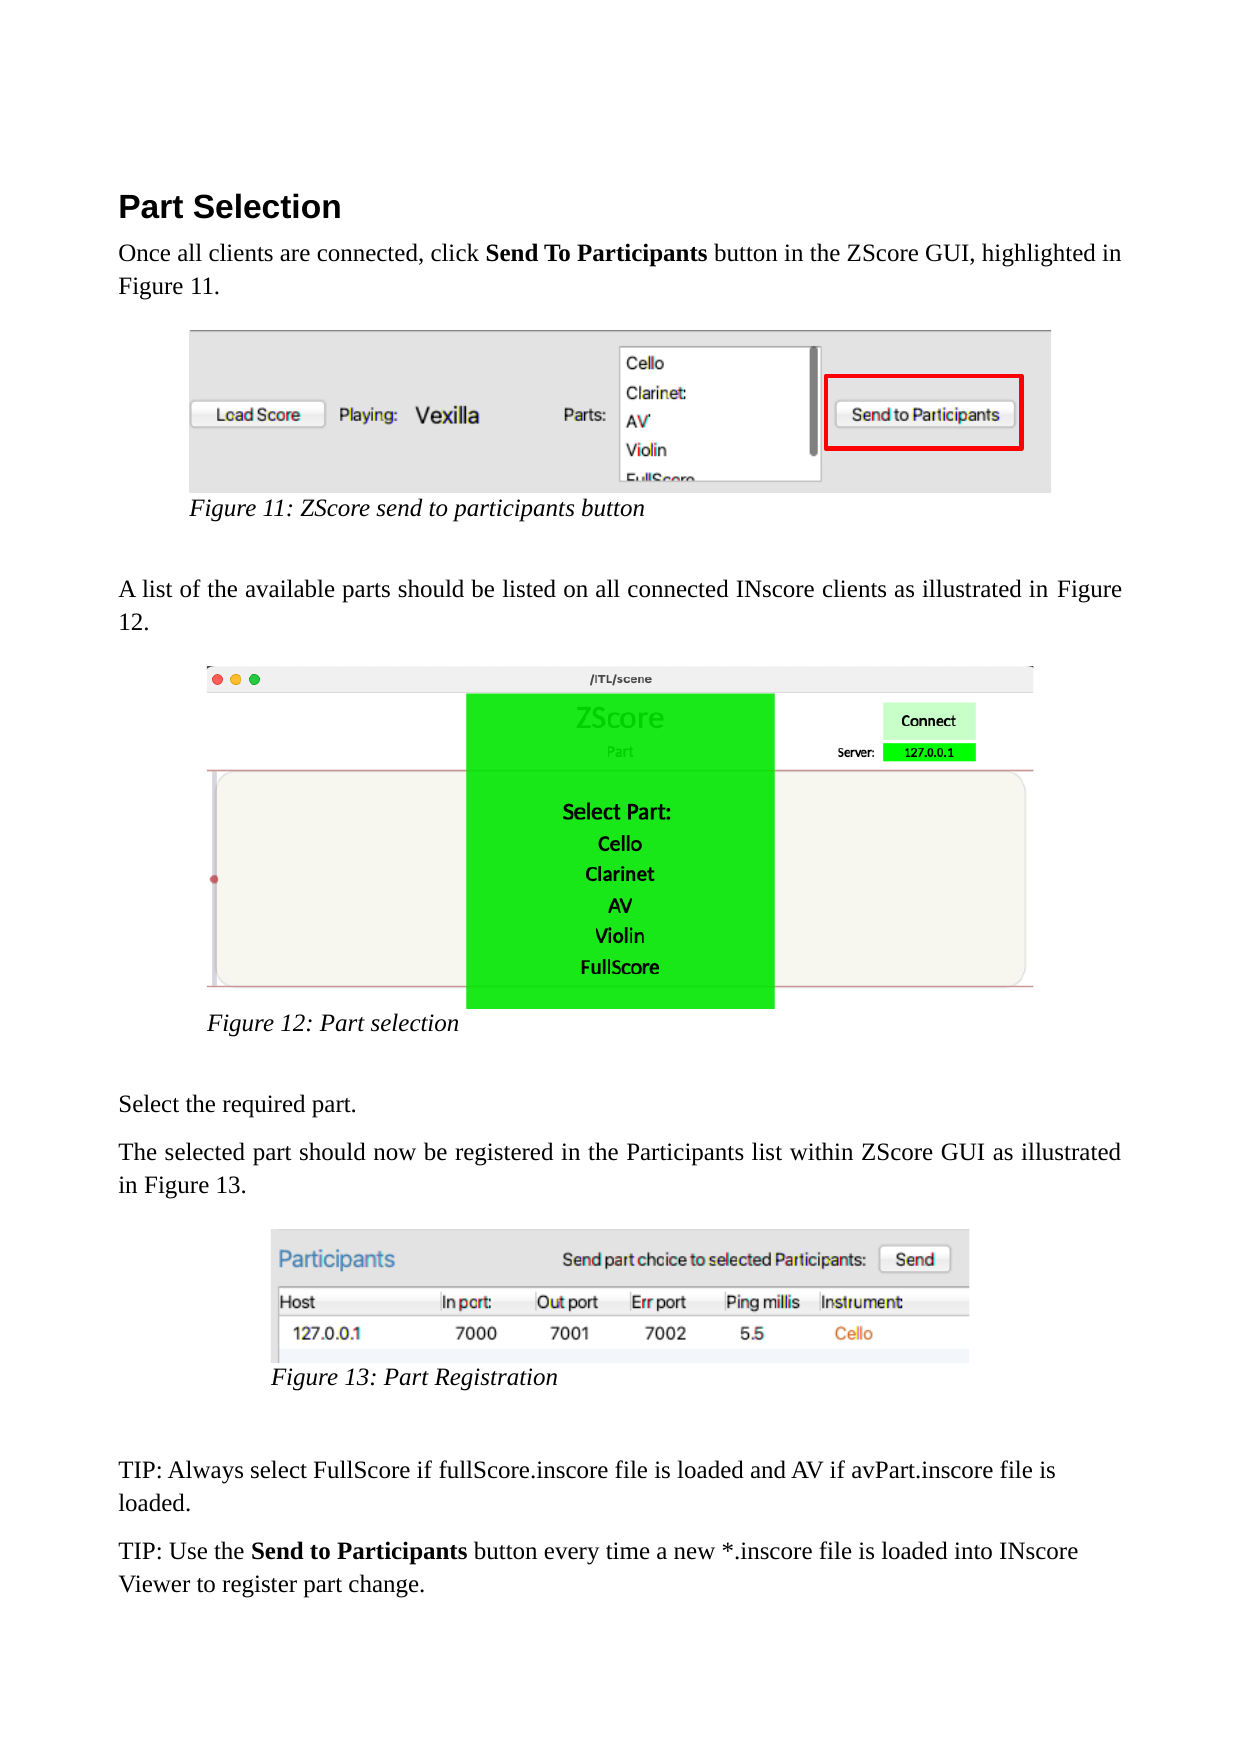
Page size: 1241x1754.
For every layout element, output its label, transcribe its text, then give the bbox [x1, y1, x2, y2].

text TIP: Always select FullScore if fullScore.inscore file is loaded and AV if avPart.inscore file is loaded. [118, 1455, 1122, 1517]
text Once all clients are connected, click Send To Participants button in the ZScore GUI, highlighted in Figure 11. [118, 238, 1122, 299]
text Figure 11: ZScore send to participants button [189, 493, 1051, 522]
text TIP: Use the Send to Participants button every time a new *.inscore file is loaded into INscore Viewer to register part change. [118, 1536, 1122, 1598]
picture [270, 1229, 970, 1363]
text Figure 12: Part selection [207, 1009, 1033, 1037]
text A list of the available parts should be listed on all connected INscore clients as illustrated in Figure 12. [118, 574, 1122, 635]
picture [189, 330, 1052, 493]
text The selected part should now be registered in the Participants list within ZScore GUI as illustrated in Figure 13. [118, 1137, 1122, 1198]
text Figure 13: Part Registration [271, 1363, 969, 1391]
subtitle Part Selection [118, 187, 1122, 225]
picture [206, 666, 1034, 1009]
text Select the required part. [118, 1089, 1122, 1118]
